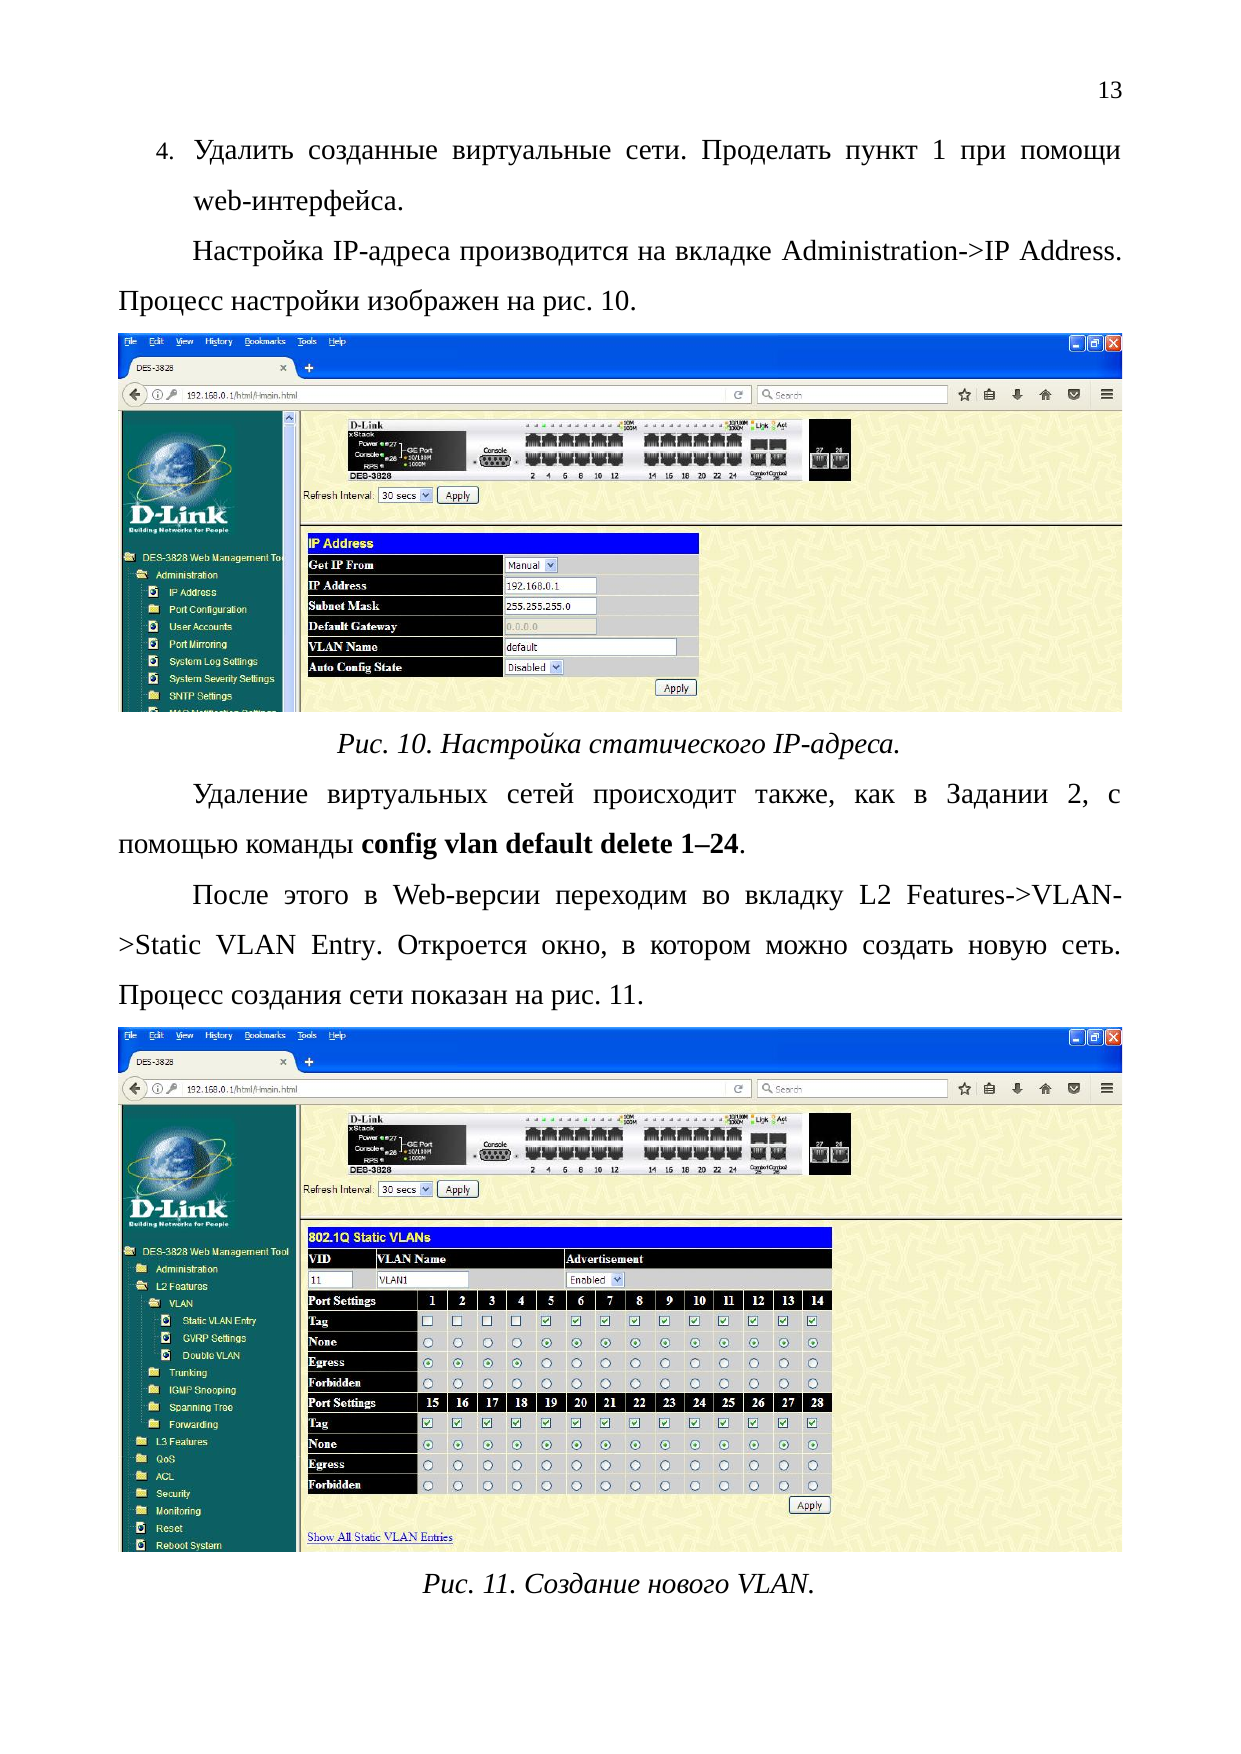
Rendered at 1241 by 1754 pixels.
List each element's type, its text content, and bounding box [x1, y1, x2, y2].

text Рис. 11. Создание нового VLAN. [118, 1566, 1122, 1599]
text Удаление виртуальных сетей происходит также, как в Задании 2, с помощью команды config vlan default delete 1–24. [118, 776, 1122, 860]
list Удалить созданные виртуальные сети. Проделать пункт 1 при помощи web-интерфейса. [156, 132, 1122, 216]
text После этого в Web-версии переходим во вкладку L2 Features->VLAN->Static VLAN Entry. Откроется окно, в котором можно создать новую сеть. Процесс создания сети показан на рис. 11. [118, 877, 1122, 1011]
picture [118, 1027, 1123, 1552]
text Рис. 10. Настройка статического IP-адреса. [118, 726, 1122, 759]
text Настройка IP-адреса производится на вкладке Administration->IP Address. Процесс настройки изображен на рис. 10. [118, 233, 1122, 317]
